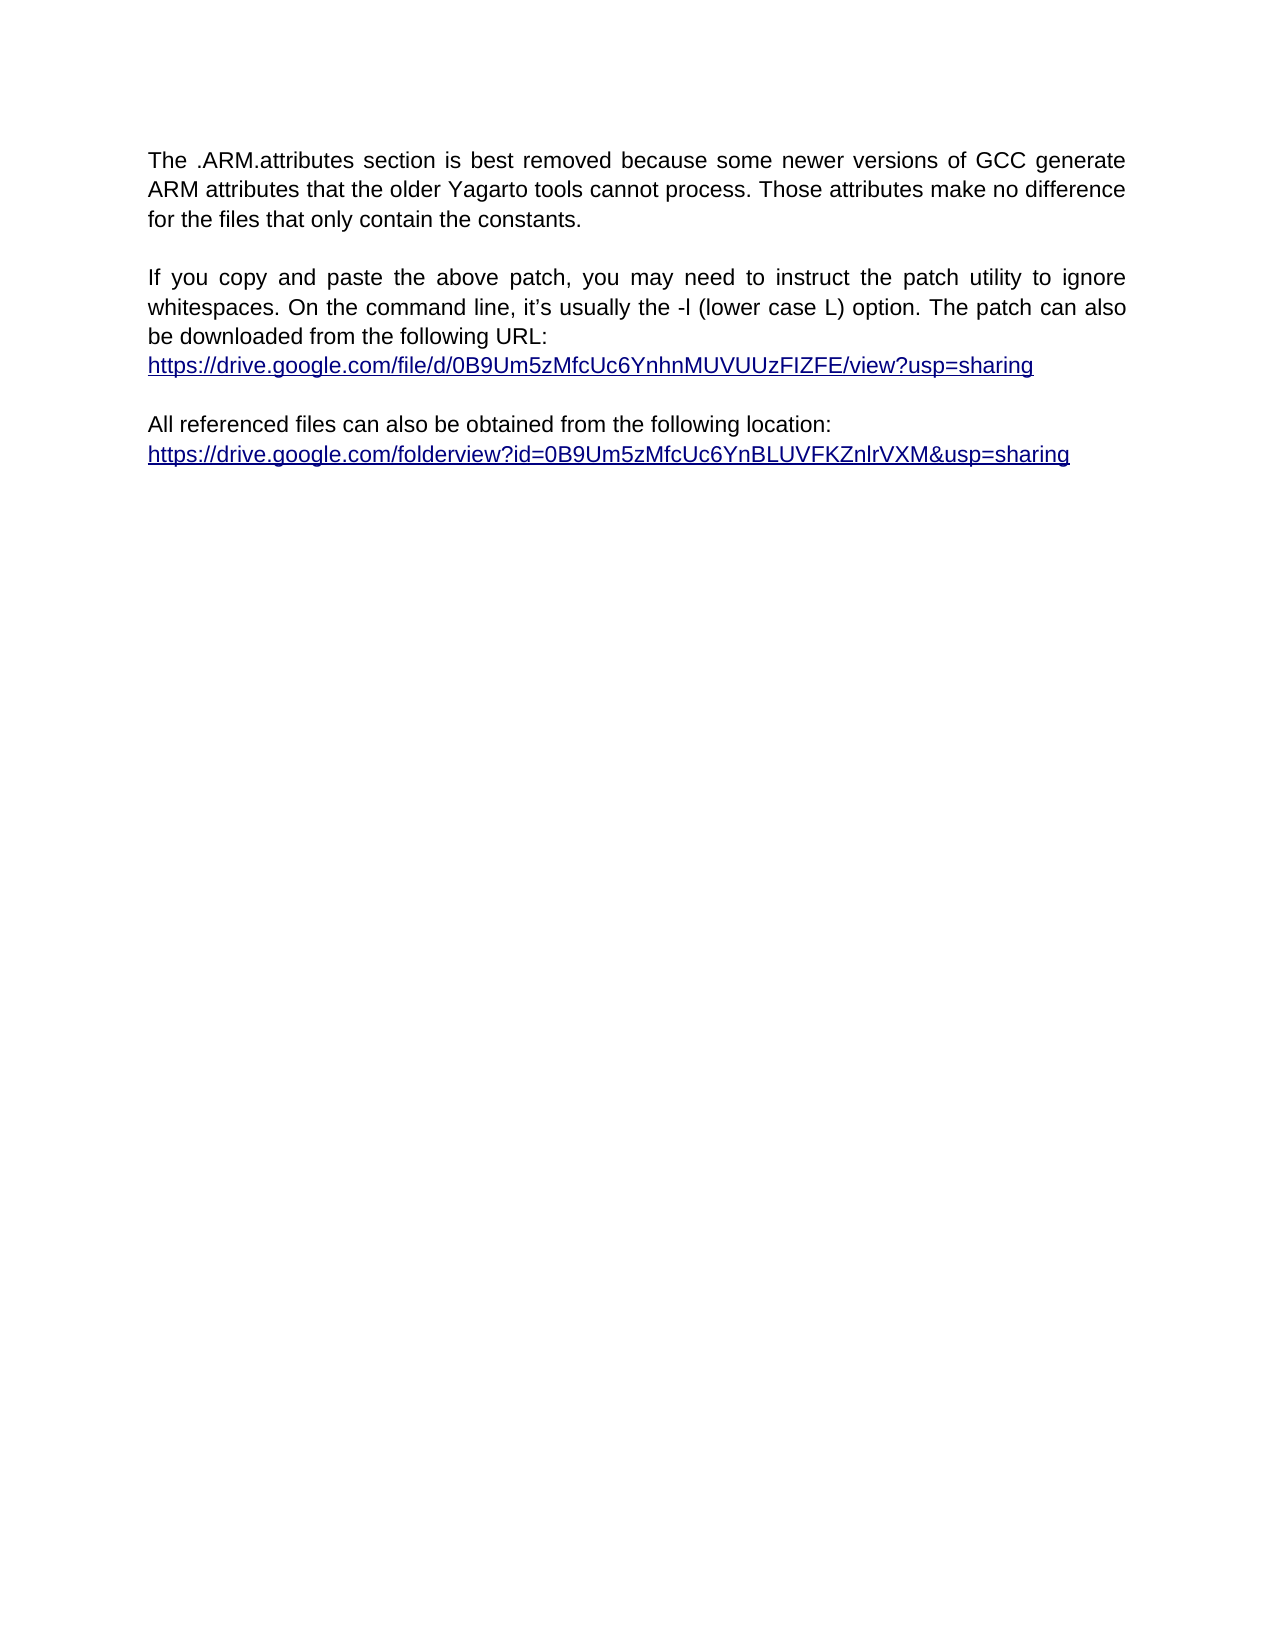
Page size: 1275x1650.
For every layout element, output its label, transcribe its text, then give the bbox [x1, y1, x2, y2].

text All referenced files can also be obtained from the following location: [148, 412, 1127, 438]
text If you copy and paste the above patch, you may need to instruct the patch utility to ignore whitespaces. On the command line, it’s usually the -l (lower case L) option. The patch can also be downloaded from the following URL: [148, 265, 1127, 349]
text The .ARM.attributes section is best removed because some newer versions of GCC generate ARM attributes that the older Yagarto tools cannot process. Those attributes make no difference for the files that only contain the constants. [148, 148, 1127, 232]
text https://drive.google.com/folderview?id=0B9Um5zMfcUc6YnBLUVFKZnlrVXM&usp=sharing [148, 441, 1127, 467]
text https://drive.google.com/file/d/0B9Um5zMfcUc6YnhnMUVUUzFIZFE/view?usp=sharing [148, 353, 1127, 379]
